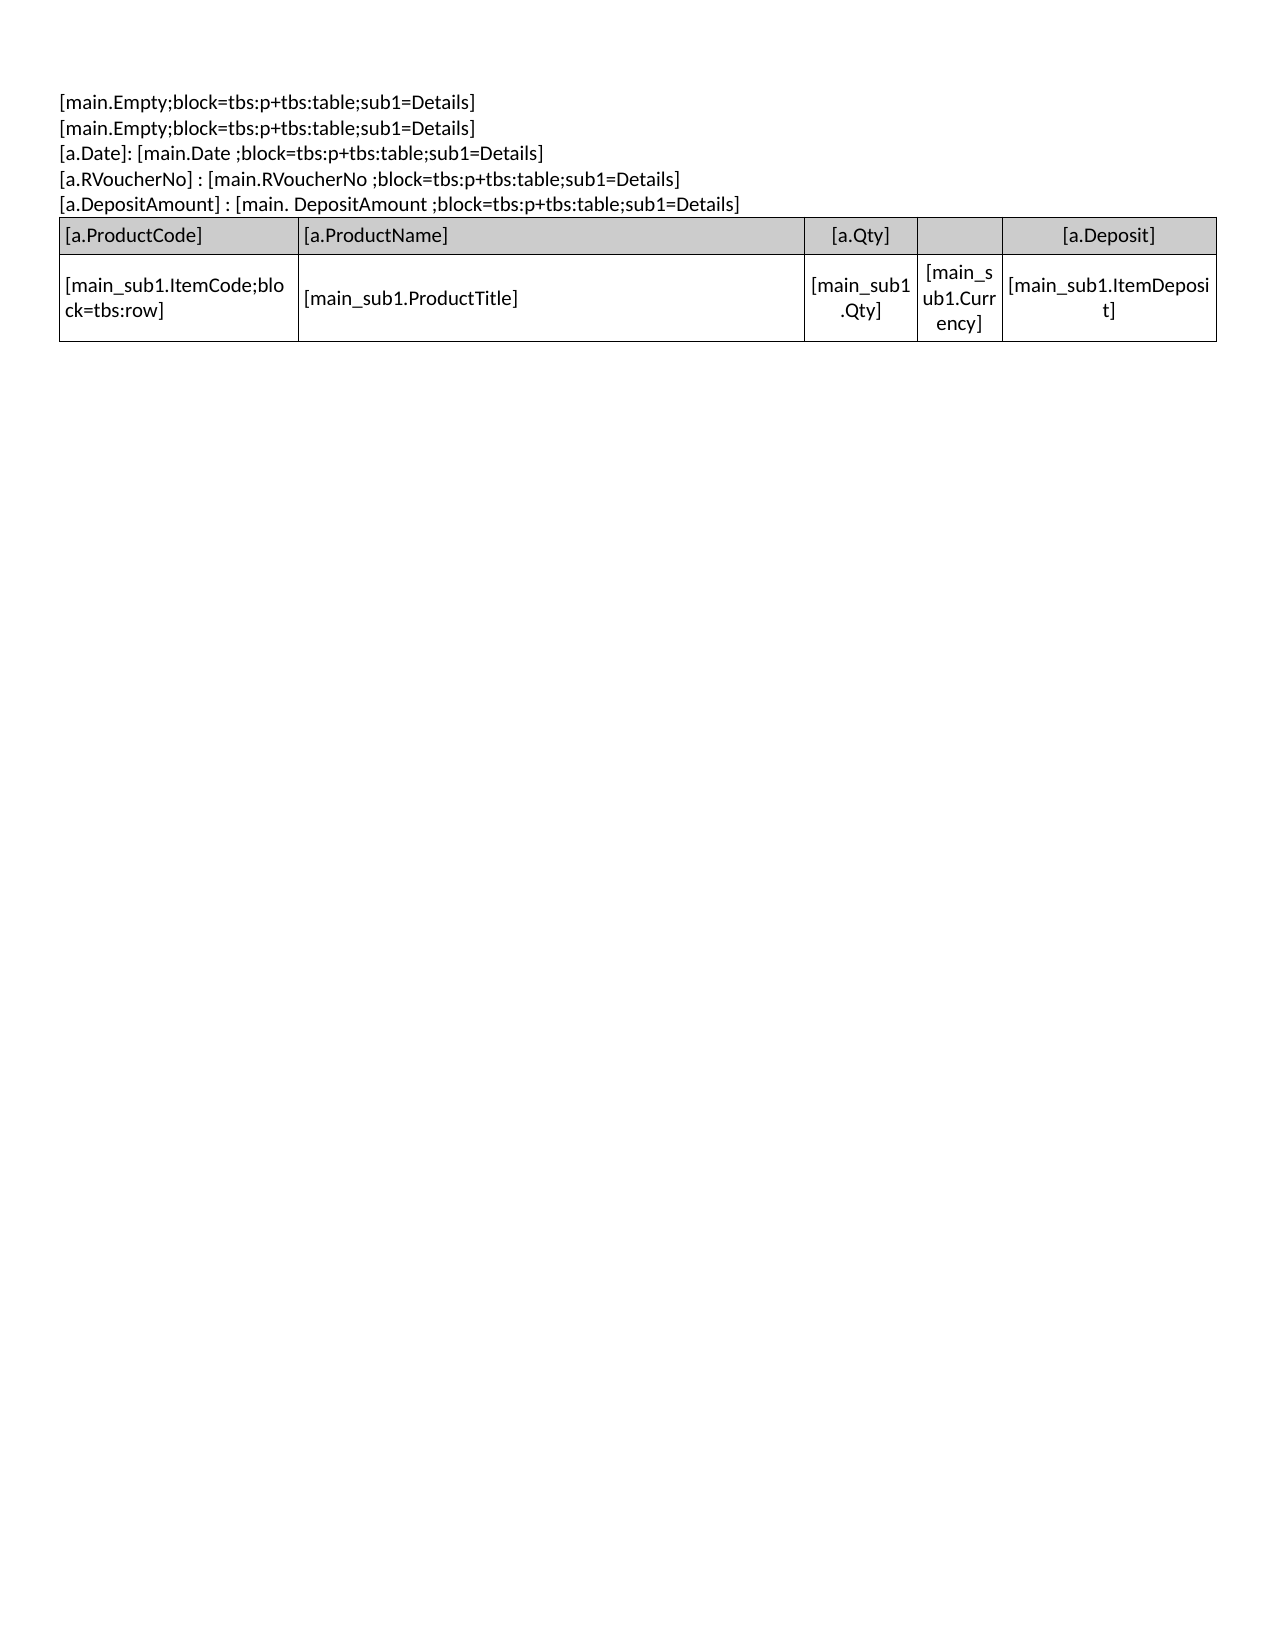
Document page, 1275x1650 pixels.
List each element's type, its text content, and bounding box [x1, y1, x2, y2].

text [main.Empty;block=tbs:p+tbs:table;sub1=Details] [59, 89, 1216, 115]
table_header [918, 218, 1002, 254]
table_header [a.Qty] [805, 218, 917, 254]
text [a.DepositAmount] : [main. DepositAmount ;block=tbs:p+tbs:table;sub1=Details] [59, 191, 1216, 217]
text [a.Date]: [main.Date ;block=tbs:p+tbs:table;sub1=Details] [59, 140, 1216, 166]
table_cell [main_sub1.ItemDeposit] [1003, 255, 1216, 341]
table_cell [main_sub1.ItemCode;block=tbs:row] [60, 255, 298, 341]
table_cell [main_sub1.ProductTitle] [299, 255, 804, 341]
table_header [a.ProductName] [299, 218, 804, 254]
text [a.RVoucherNo] : [main.RVoucherNo ;block=tbs:p+tbs:table;sub1=Details] [59, 166, 1216, 191]
text [main.Empty;block=tbs:p+tbs:table;sub1=Details] [59, 115, 1216, 140]
table_header [a.ProductCode] [60, 218, 298, 254]
table_header [a.Deposit] [1003, 218, 1216, 254]
table_cell [main_sub1.Qty] [805, 255, 917, 341]
table_cell [main_sub1.Currency] [918, 255, 1002, 341]
